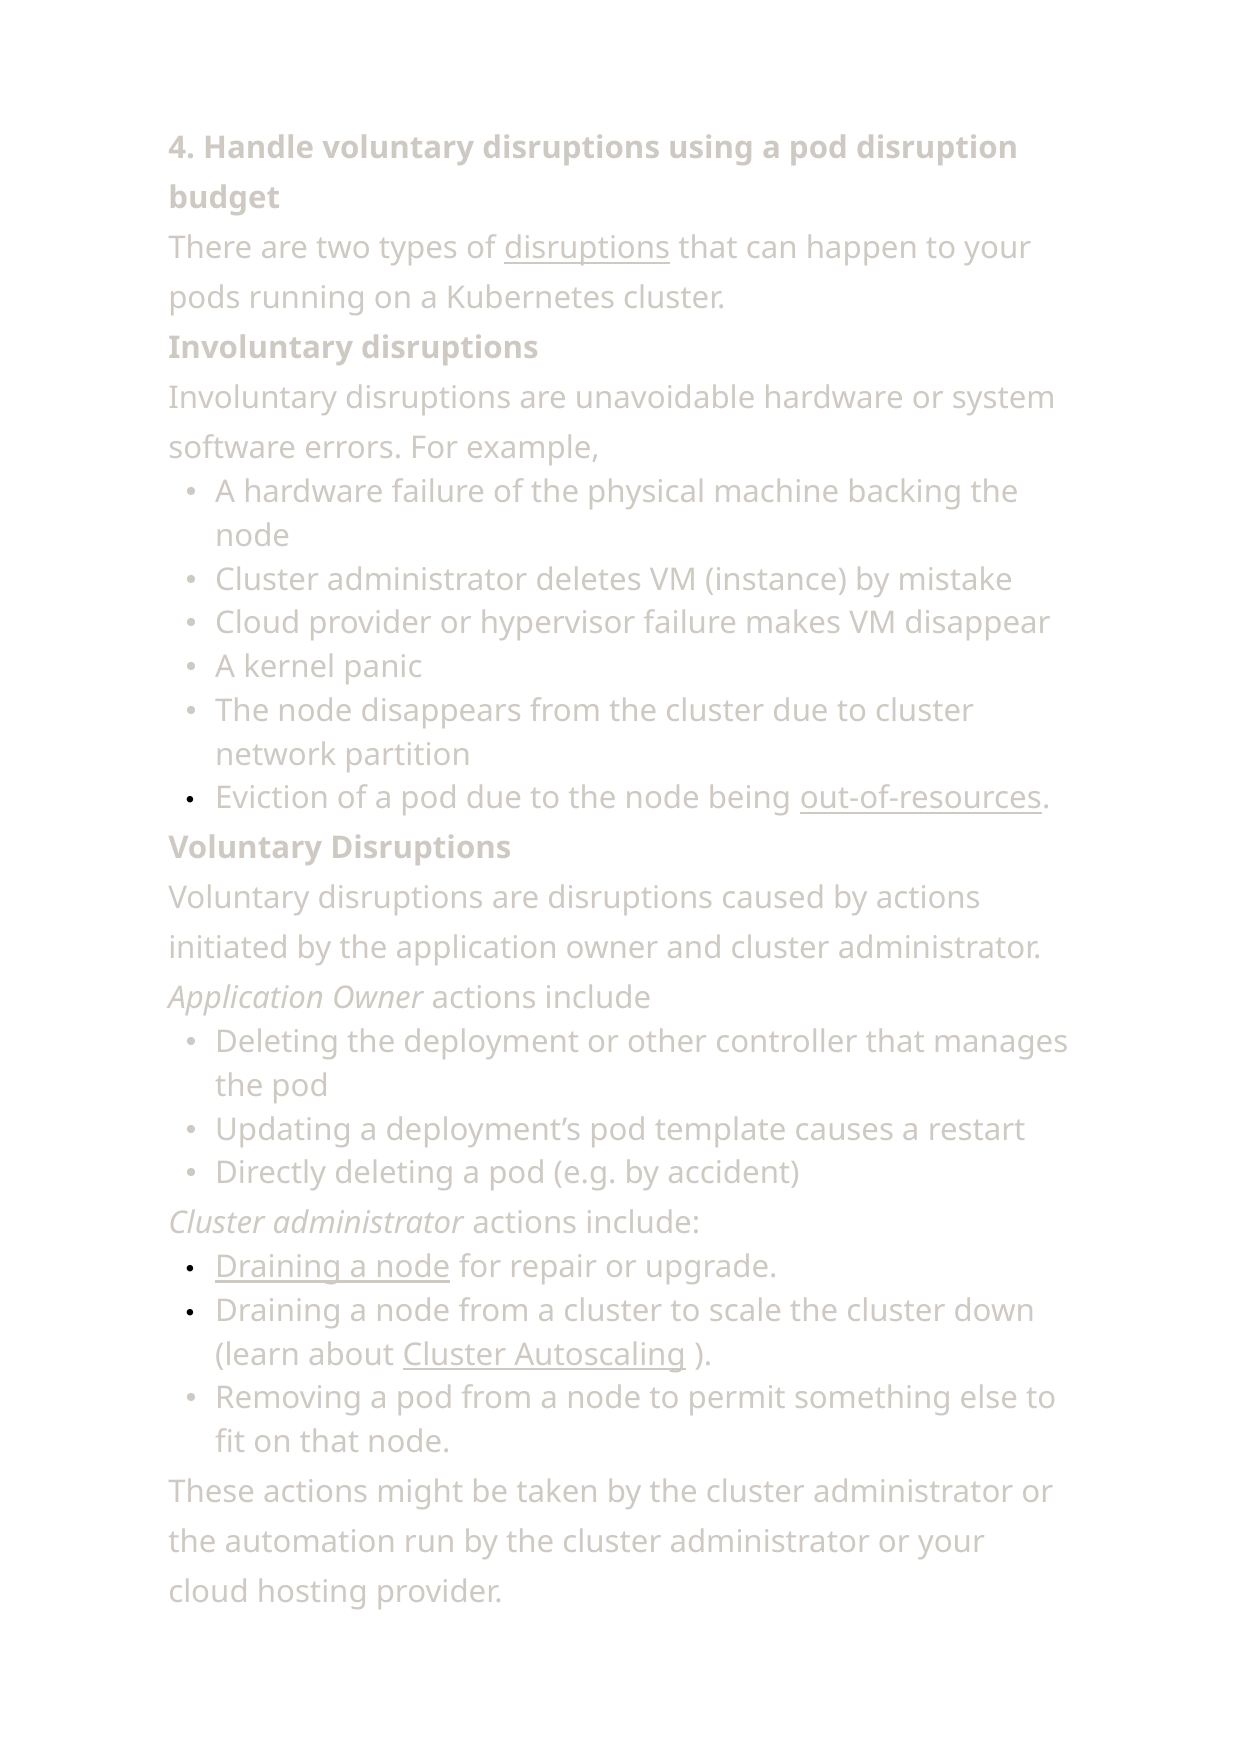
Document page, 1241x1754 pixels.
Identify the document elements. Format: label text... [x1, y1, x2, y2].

list Deleting the deployment or other controller that manages the pod [215, 1018, 1072, 1106]
list Directly deleting a pod (e.g. by accident) [215, 1149, 1072, 1193]
list Cloud provider or hypervisor failure makes VM disappear [215, 599, 1072, 643]
text Involuntary disruptions [168, 318, 1072, 368]
list Eviction of a pod due to the node being out-of-resources. [215, 774, 1072, 818]
text These actions might be taken by the cluster administrator or the automation run by the cluster administrator or your cloud hosting provider. [168, 1462, 1072, 1612]
list A hardware failure of the physical machine backing the node [215, 468, 1072, 556]
text There are two types of disruptions that can happen to your pods running on a Kubernetes cluster. [168, 218, 1072, 318]
list Updating a deployment’s pod template causes a restart [215, 1106, 1072, 1149]
text Voluntary Disruptions [168, 818, 1072, 868]
list A kernel panic [215, 643, 1072, 687]
text 4. Handle voluntary disruptions using a pod disruption budget [168, 118, 1072, 218]
list The node disappears from the cluster due to cluster network partition [215, 687, 1072, 774]
text Voluntary disruptions are disruptions caused by actions initiated by the application owner and cluster administrator. [168, 868, 1072, 968]
list Draining a node for repair or upgrade. [215, 1243, 1072, 1287]
list Draining a node from a cluster to scale the cluster down (learn about Cluster Autoscaling ). [215, 1287, 1072, 1374]
list Removing a pod from a node to permit something else to fit on that node. [215, 1374, 1072, 1462]
list Cluster administrator deletes VM (instance) by mistake [215, 556, 1072, 599]
text Application Owner actions include [168, 968, 1072, 1018]
text Cluster administrator actions include: [168, 1193, 1072, 1243]
text Involuntary disruptions are unavoidable hardware or system software errors. For example, [168, 368, 1072, 468]
